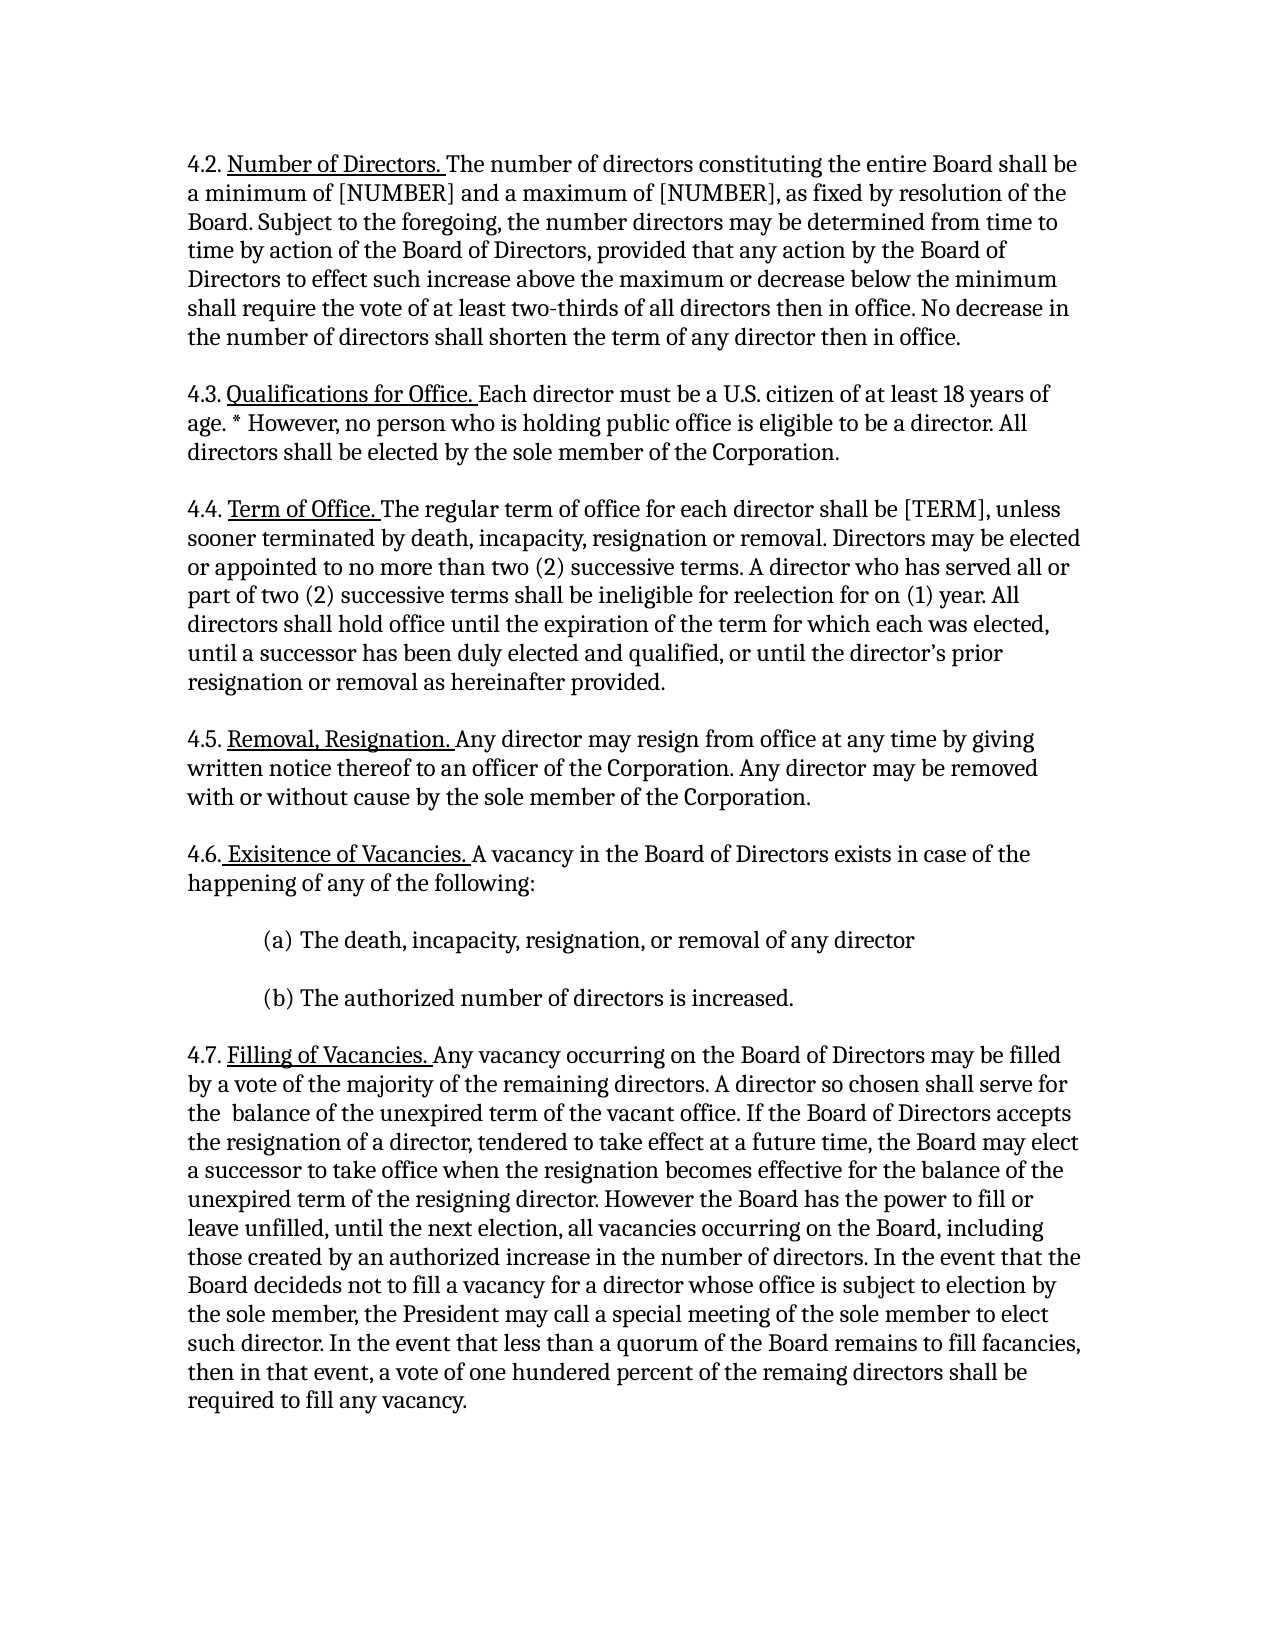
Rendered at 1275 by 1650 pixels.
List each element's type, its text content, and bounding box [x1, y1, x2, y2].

text 4.6. Exisitence of Vacancies. A vacancy in the Board of Directors exists in case of the happening of any of the following: [187, 840, 1087, 897]
list The authorized number of directors is increased. [262, 984, 1087, 1012]
list The death, incapacity, resignation, or removal of any director [262, 926, 1087, 955]
text 4.3. Qualifications for Office. Each director must be a U.S. citizen of at least 18 years of age. * However, no person who is holding public office is eligible to be a director. All directors shall be elected by the sole member of the Corporation. [187, 380, 1087, 466]
text 4.5. Removal, Resignation. Any director may resign from office at any time by giving written notice thereof to an officer of the Corporation. Any director may be removed with or without cause by the sole member of the Corporation. [187, 725, 1087, 811]
text 4.2. Number of Directors. The number of directors constituting the entire Board shall be a minimum of [NUMBER] and a maximum of [NUMBER], as fixed by resolution of the Board. Subject to the foregoing, the number directors may be determined from time to time by action of the Board of Directors, provided that any action by the Board of Directors to effect such increase above the maximum or decrease below the minimum shall require the vote of at least two-thirds of all directors then in office. No decrease in the number of directors shall shorten the term of any director then in office. [187, 150, 1087, 351]
text 4.4. Term of Office. The regular term of office for each director shall be [TERM], unless sooner terminated by death, incapacity, resignation or removal. Directors may be elected or appointed to no more than two (2) successive terms. A director who has served all or part of two (2) successive terms shall be ineligible for reelection for on (1) year. All directors shall hold office until the expiration of the term for which each was elected, until a successor has been duly elected and qualified, or until the director’s prior resignation or removal as hereinafter provided. [187, 495, 1087, 696]
text 4.7. Filling of Vacancies. Any vacancy occurring on the Board of Directors may be filled by a vote of the majority of the remaining directors. A director so chosen shall serve for the balance of the unexpired term of the vacant office. If the Board of Directors accepts the resignation of a director, tendered to take effect at a future time, the Board may elect a successor to take office when the resignation becomes effective for the balance of the unexpired term of the resigning director. However the Board has the power to fill or leave unfilled, until the next election, all vacancies occurring on the Board, including those created by an authorized increase in the number of directors. In the event that the Board decideds not to fill a vacancy for a director whose office is subject to election by the sole member, the President may call a special meeting of the sole member to elect such director. In the event that less than a quorum of the Board remains to fill facancies, then in that event, a vote of one hundered percent of the remaing directors shall be required to fill any vacancy. [187, 1041, 1087, 1415]
